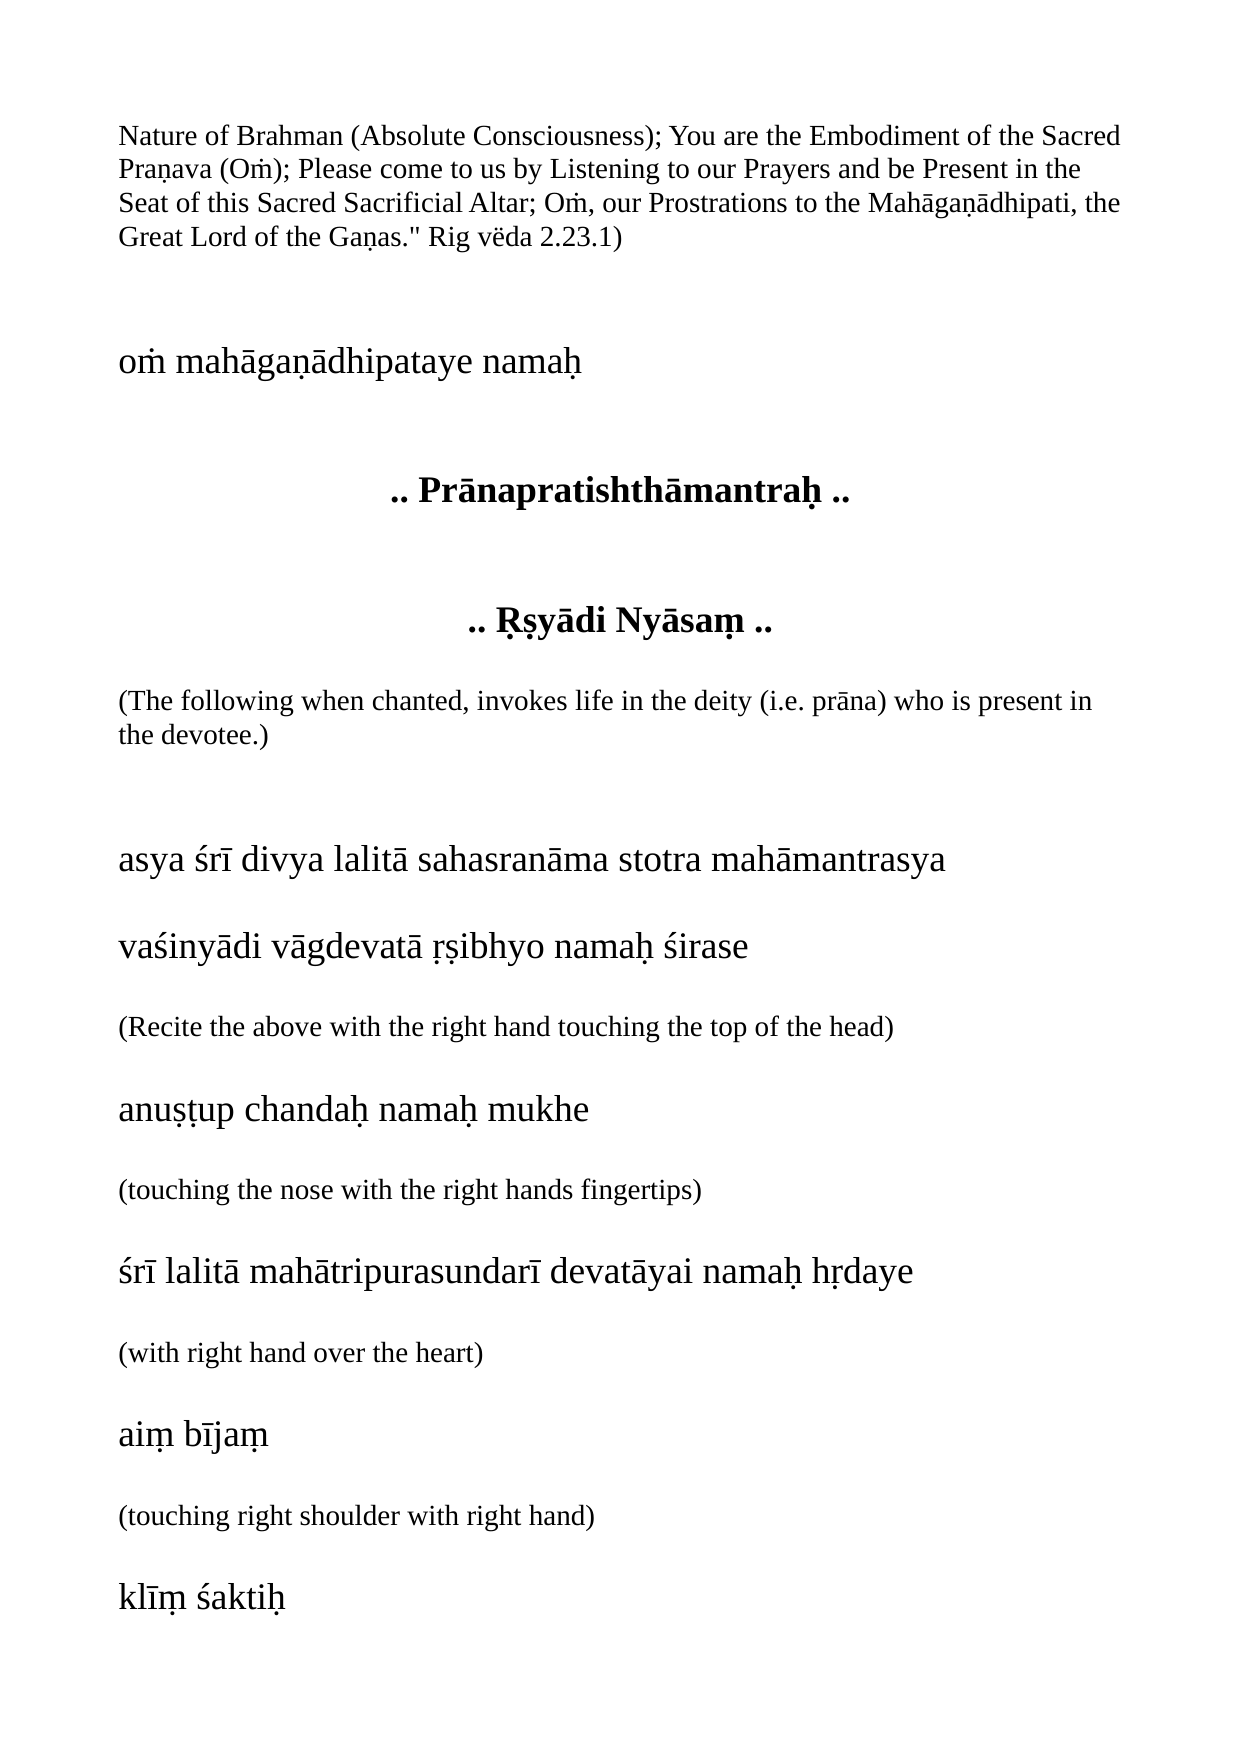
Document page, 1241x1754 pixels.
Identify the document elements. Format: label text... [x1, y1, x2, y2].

text aiṃ bījaṃ [118, 1412, 1122, 1455]
text .. Ṛṣyādi Nyāsaṃ .. [118, 597, 1122, 640]
text anuṣṭup chandaḥ namaḥ mukhe [118, 1086, 1122, 1129]
text Nature of Brahman (Absolute Consciousness); You are the Embodiment of the Sacred Praṇava (Oṁ); Please come to us by Listening to our Prayers and be Present in the Seat of this Sacred Sacrificial Altar; Oṁ, our Prostrations to the Mahāgaṇādhipati, the Great Lord of the Gaṇas." Rig vëda 2.23.1) [118, 118, 1122, 252]
text (Recite the above with the right hand touching the top of the head) [118, 1009, 1122, 1043]
text .. Prānapratishthāmantraḥ .. [118, 468, 1122, 511]
text (with right hand over the heart) [118, 1335, 1122, 1369]
text (touching the nose with the right hands fingertips) [118, 1172, 1122, 1206]
text (The following when chanted, invokes life in the deity (i.e. prāna) who is present in the devotee.) [118, 683, 1122, 751]
text oṁ mahāgaṇādhipataye namaḥ [118, 338, 1122, 382]
text śrī lalitā mahātripurasundarī devatāyai namaḥ hṛdaye [118, 1249, 1122, 1292]
text klīṃ śaktiḥ [118, 1575, 1122, 1618]
text vaśinyādi vāgdevatā ṛṣibhyo namaḥ śirase [118, 923, 1122, 966]
text (touching right shoulder with right hand) [118, 1498, 1122, 1532]
text asya śrī divya lalitā sahasranāma stotra mahāmantrasya [118, 837, 1122, 880]
